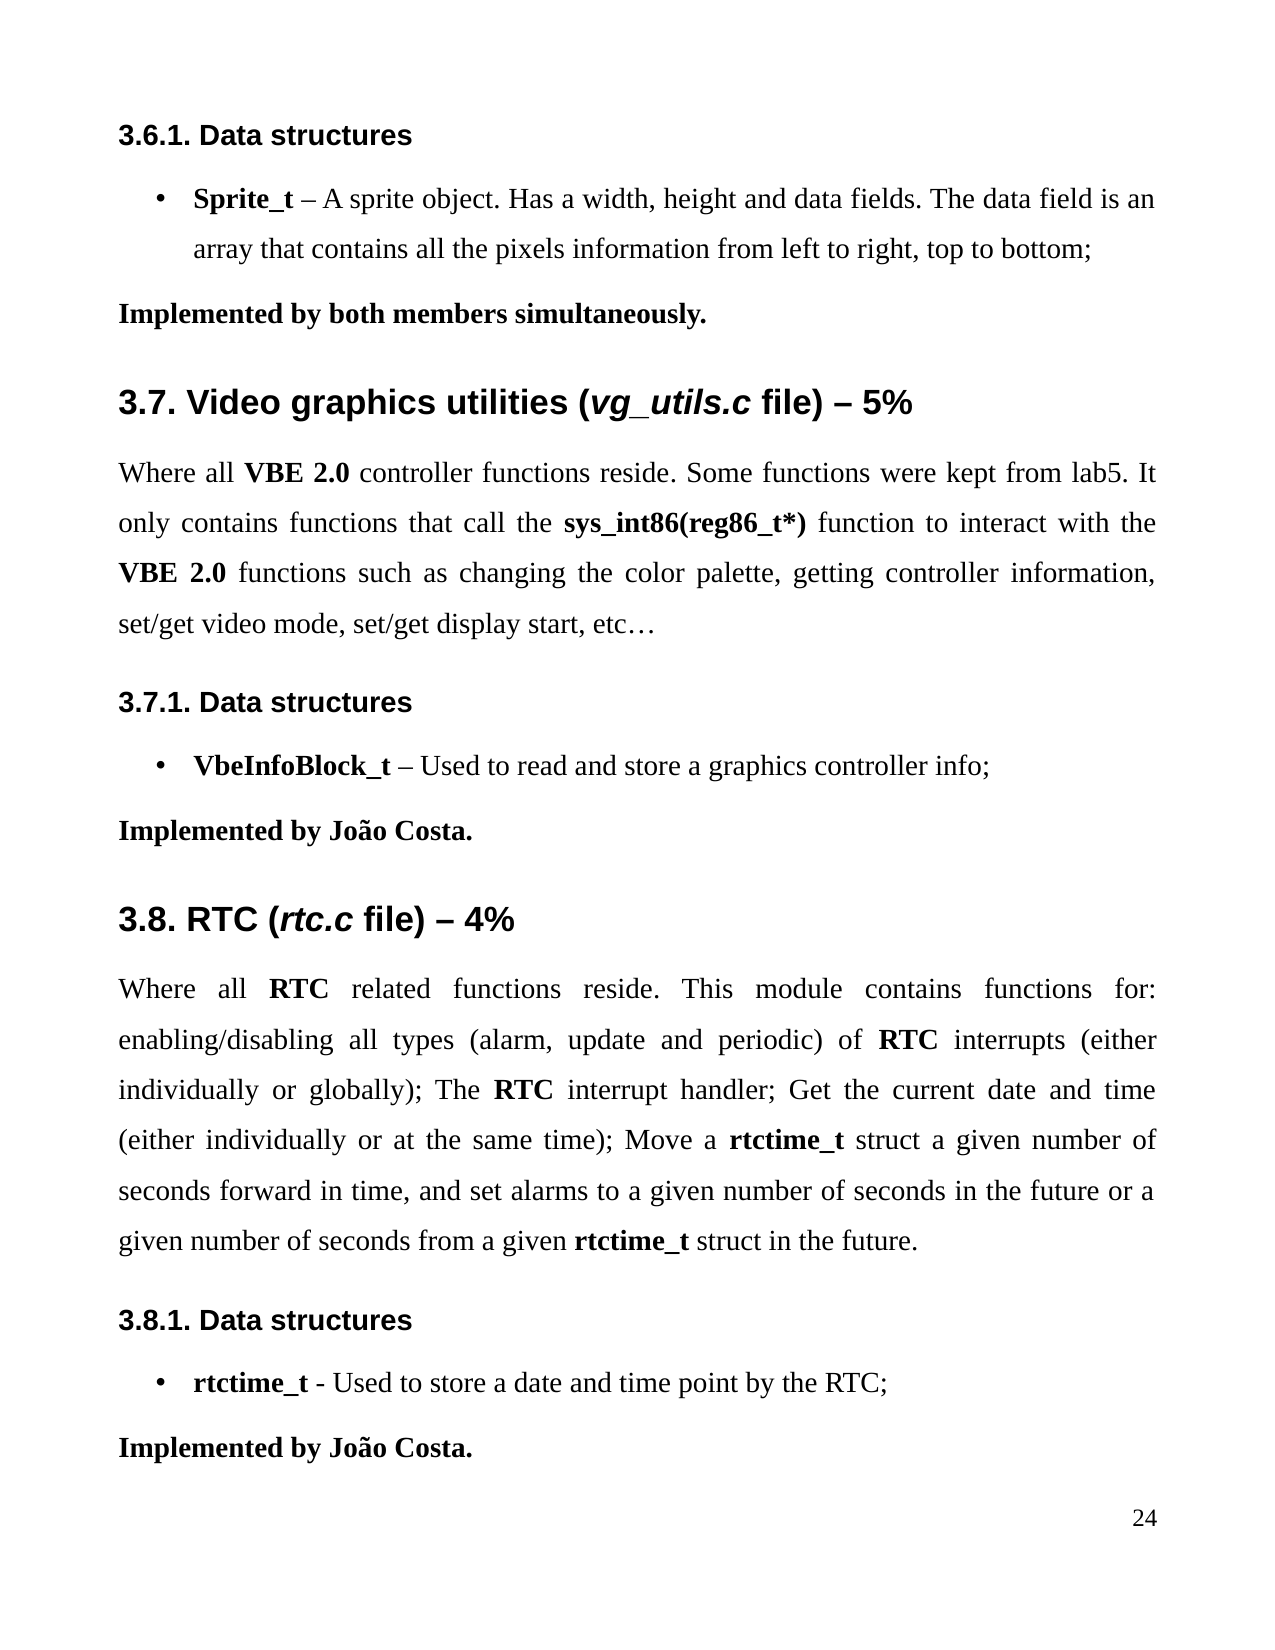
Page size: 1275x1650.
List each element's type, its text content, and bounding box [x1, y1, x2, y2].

list rtctime_t - Used to store a date and time point by the RTC; [156, 1365, 1157, 1399]
text Implemented by both members simultaneously. [118, 296, 1157, 330]
subtitle 3.8. RTC (rtc.c file) – 4% [118, 899, 1157, 939]
subtitle 3.7. Video graphics utilities (vg_utils.c file) – 5% [118, 382, 1157, 422]
text Where all RTC related functions reside. This module contains functions for: enabling/disabling all types (alarm, update and periodic) of RTC interrupts (either individually or globally); The RTC interrupt handler; Get the current date and time (either individually or at the same time); Move a rtctime_t struct a given number of seconds forward in time, and set alarms to a given number of seconds in the future or a given number of seconds from a given rtctime_t struct in the future. [118, 972, 1157, 1257]
subtitle 3.6.1. Data structures [118, 118, 1157, 152]
text Implemented by João Costa. [118, 1430, 1157, 1464]
list Sprite_t – A sprite object. Has a width, height and data fields. The data field is an array that contains all the pixels information from left to right, top to bottom; [156, 181, 1157, 265]
subtitle 3.8.1. Data structures [118, 1303, 1157, 1336]
subtitle 3.7.1. Data structures [118, 685, 1157, 719]
text Where all VBE 2.0 controller functions reside. Some functions were kept from lab5. It only contains functions that call the sys_int86(reg86_t*) function to interact with the VBE 2.0 functions such as changing the color palette, getting controller information, set/get video mode, set/get display start, etc… [118, 455, 1157, 639]
text Implemented by João Costa. [118, 813, 1157, 847]
list VbeInfoBlock_t – Used to read and store a graphics controller info; [156, 748, 1157, 782]
